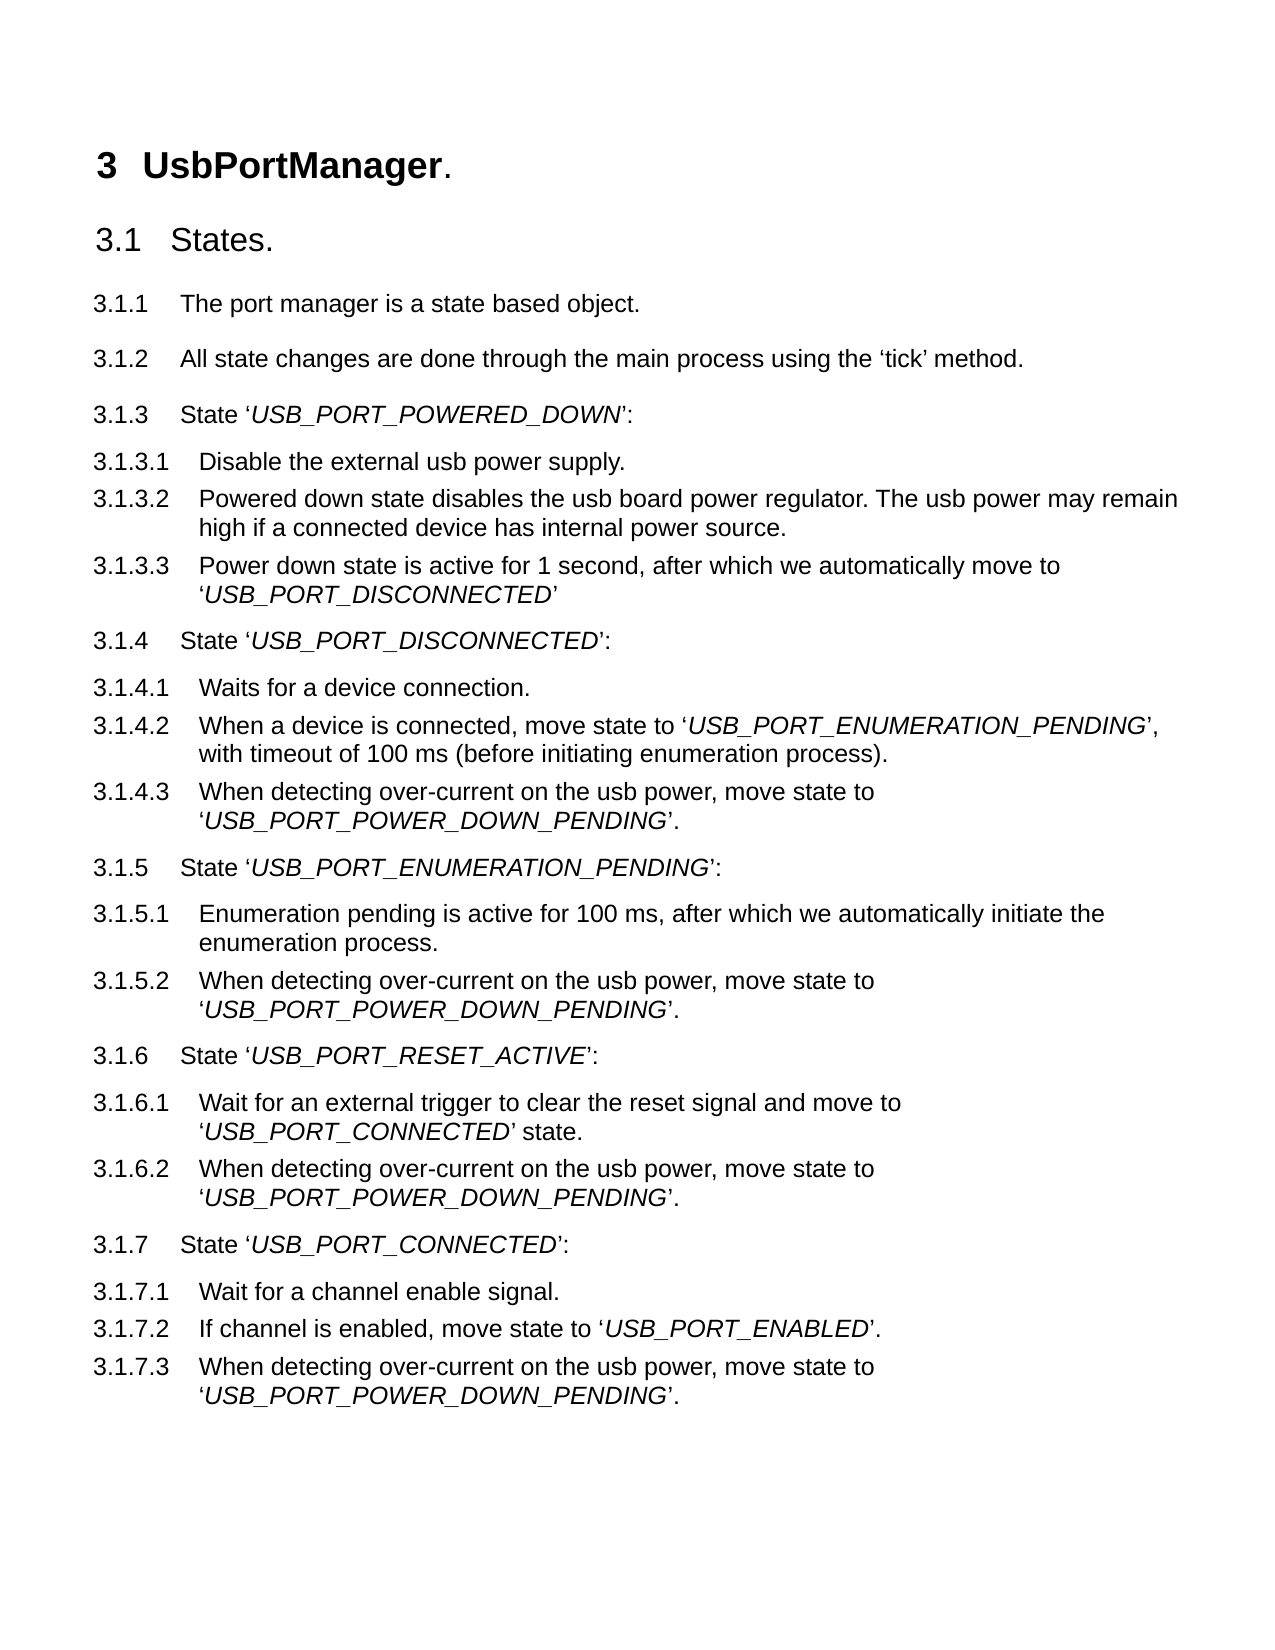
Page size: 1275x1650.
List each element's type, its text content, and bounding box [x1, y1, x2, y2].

subtitle If channel is enabled, move state to ‘USB_PORT_ENABLED’. [86, 1314, 1202, 1343]
subtitle State ‘USB_PORT_CONNECTED’: [86, 1230, 1202, 1259]
subtitle State ‘USB_PORT_POWERED_DOWN’: [86, 400, 1202, 429]
subtitle Wait for a channel enable signal. [86, 1277, 1202, 1305]
subtitle Waits for a device connection. [86, 673, 1202, 702]
subtitle When detecting over-current on the usb power, move state to ‘USB_PORT_POWER_DOWN_PENDING’. [86, 966, 1202, 1023]
subtitle All state changes are done through the main process using the ‘tick’ method. [86, 344, 1202, 373]
subtitle The port manager is a state based object. [86, 288, 1202, 317]
subtitle Disable the external usb power supply. [86, 447, 1202, 475]
subtitle UsbPortManager. [86, 143, 1202, 186]
subtitle When detecting over-current on the usb power, move state to ‘USB_PORT_POWER_DOWN_PENDING’. [86, 1154, 1202, 1212]
subtitle States. [86, 219, 1202, 258]
subtitle State ‘USB_PORT_RESET_ACTIVE’: [86, 1041, 1202, 1070]
subtitle Enumeration pending is active for 100 ms, after which we automatically initiate the enumeration process. [86, 899, 1202, 957]
subtitle When detecting over-current on the usb power, move state to ‘USB_PORT_POWER_DOWN_PENDING’. [86, 777, 1202, 835]
subtitle When a device is connected, move state to ‘USB_PORT_ENUMERATION_PENDING’, with timeout of 100 ms (before initiating enumeration process). [86, 711, 1202, 768]
subtitle When detecting over-current on the usb power, move state to ‘USB_PORT_POWER_DOWN_PENDING’. [86, 1352, 1202, 1409]
subtitle State ‘USB_PORT_DISCONNECTED’: [86, 626, 1202, 655]
subtitle State ‘USB_PORT_ENUMERATION_PENDING’: [86, 853, 1202, 881]
subtitle Power down state is active for 1 second, after which we automatically move to ‘USB_PORT_DISCONNECTED’ [86, 551, 1202, 608]
subtitle Wait for an external trigger to clear the reset signal and move to ‘USB_PORT_CONNECTED’ state. [86, 1088, 1202, 1146]
subtitle Powered down state disables the usb board power regulator. The usb power may remain high if a connected device has internal power source. [86, 484, 1202, 542]
